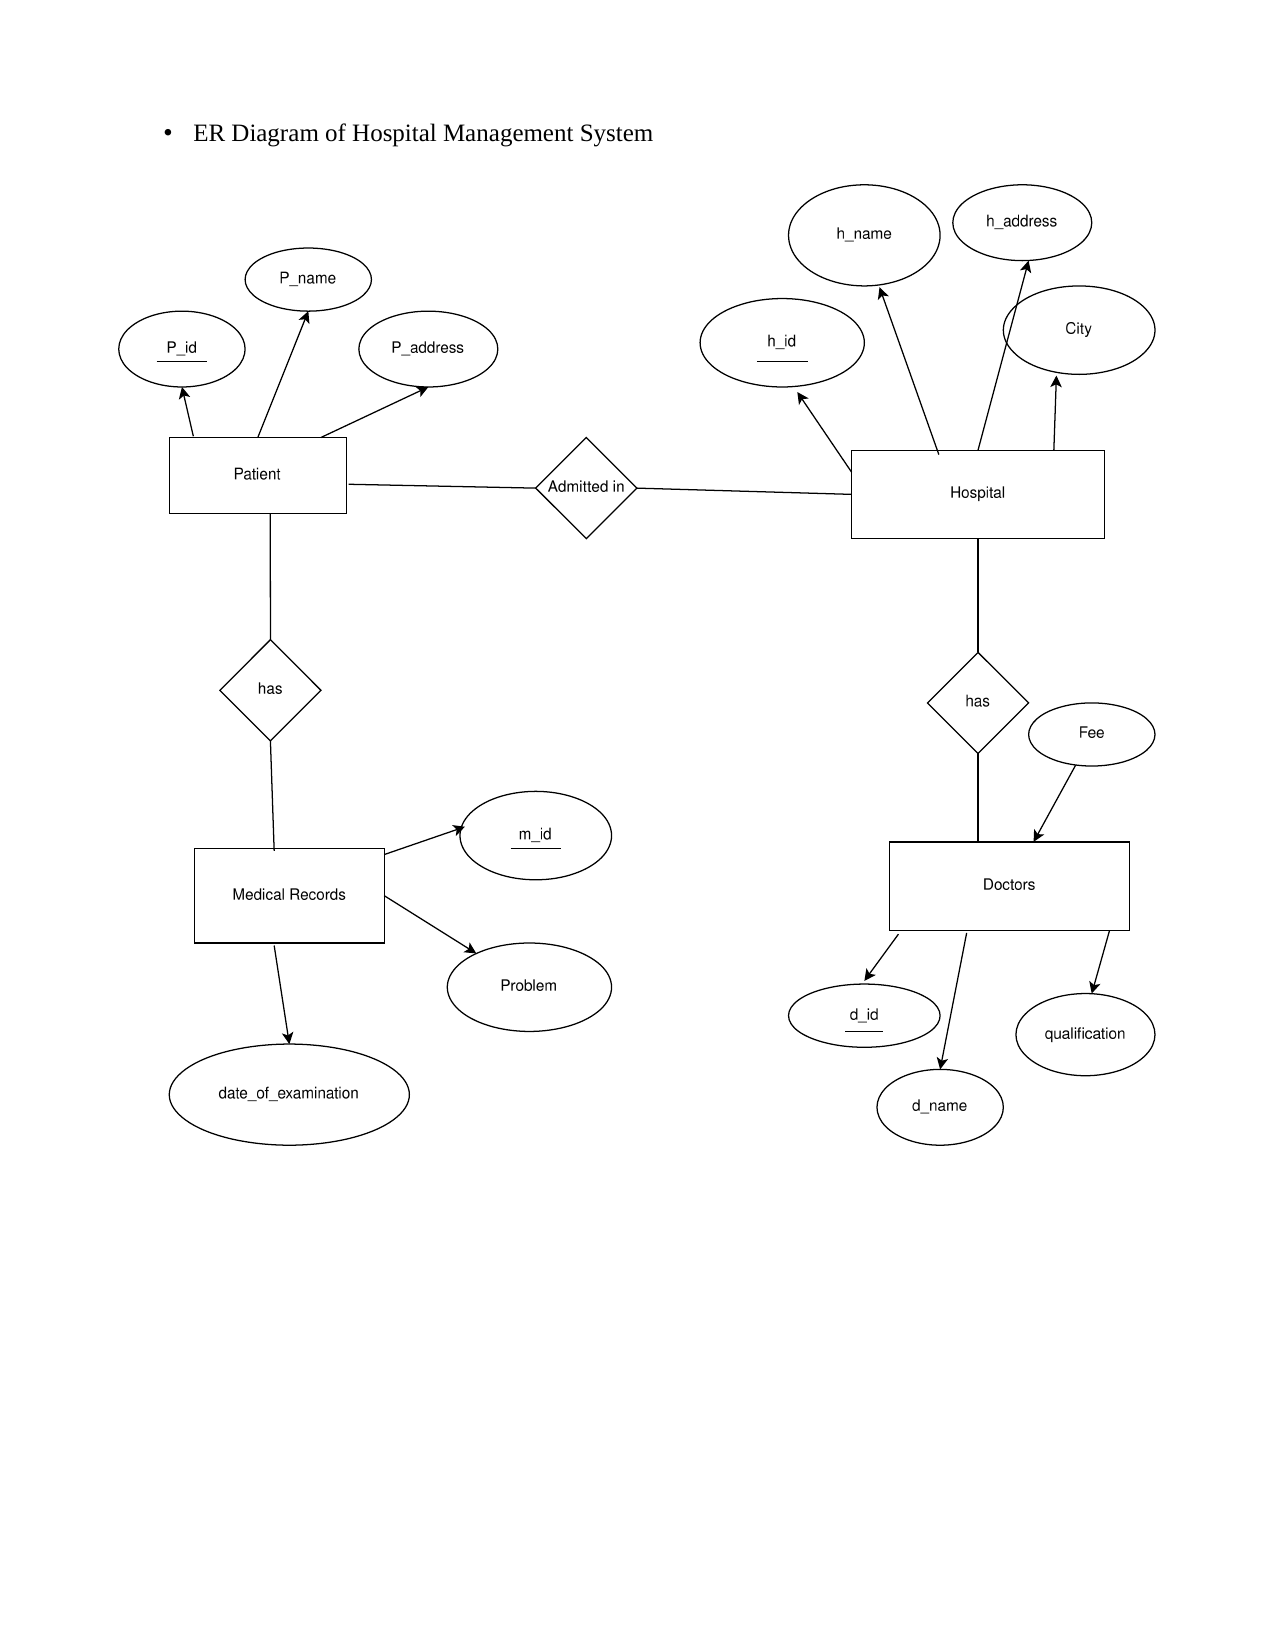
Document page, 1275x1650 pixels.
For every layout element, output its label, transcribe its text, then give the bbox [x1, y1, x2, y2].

list ER Diagram of Hospital Management System [164, 118, 1157, 147]
